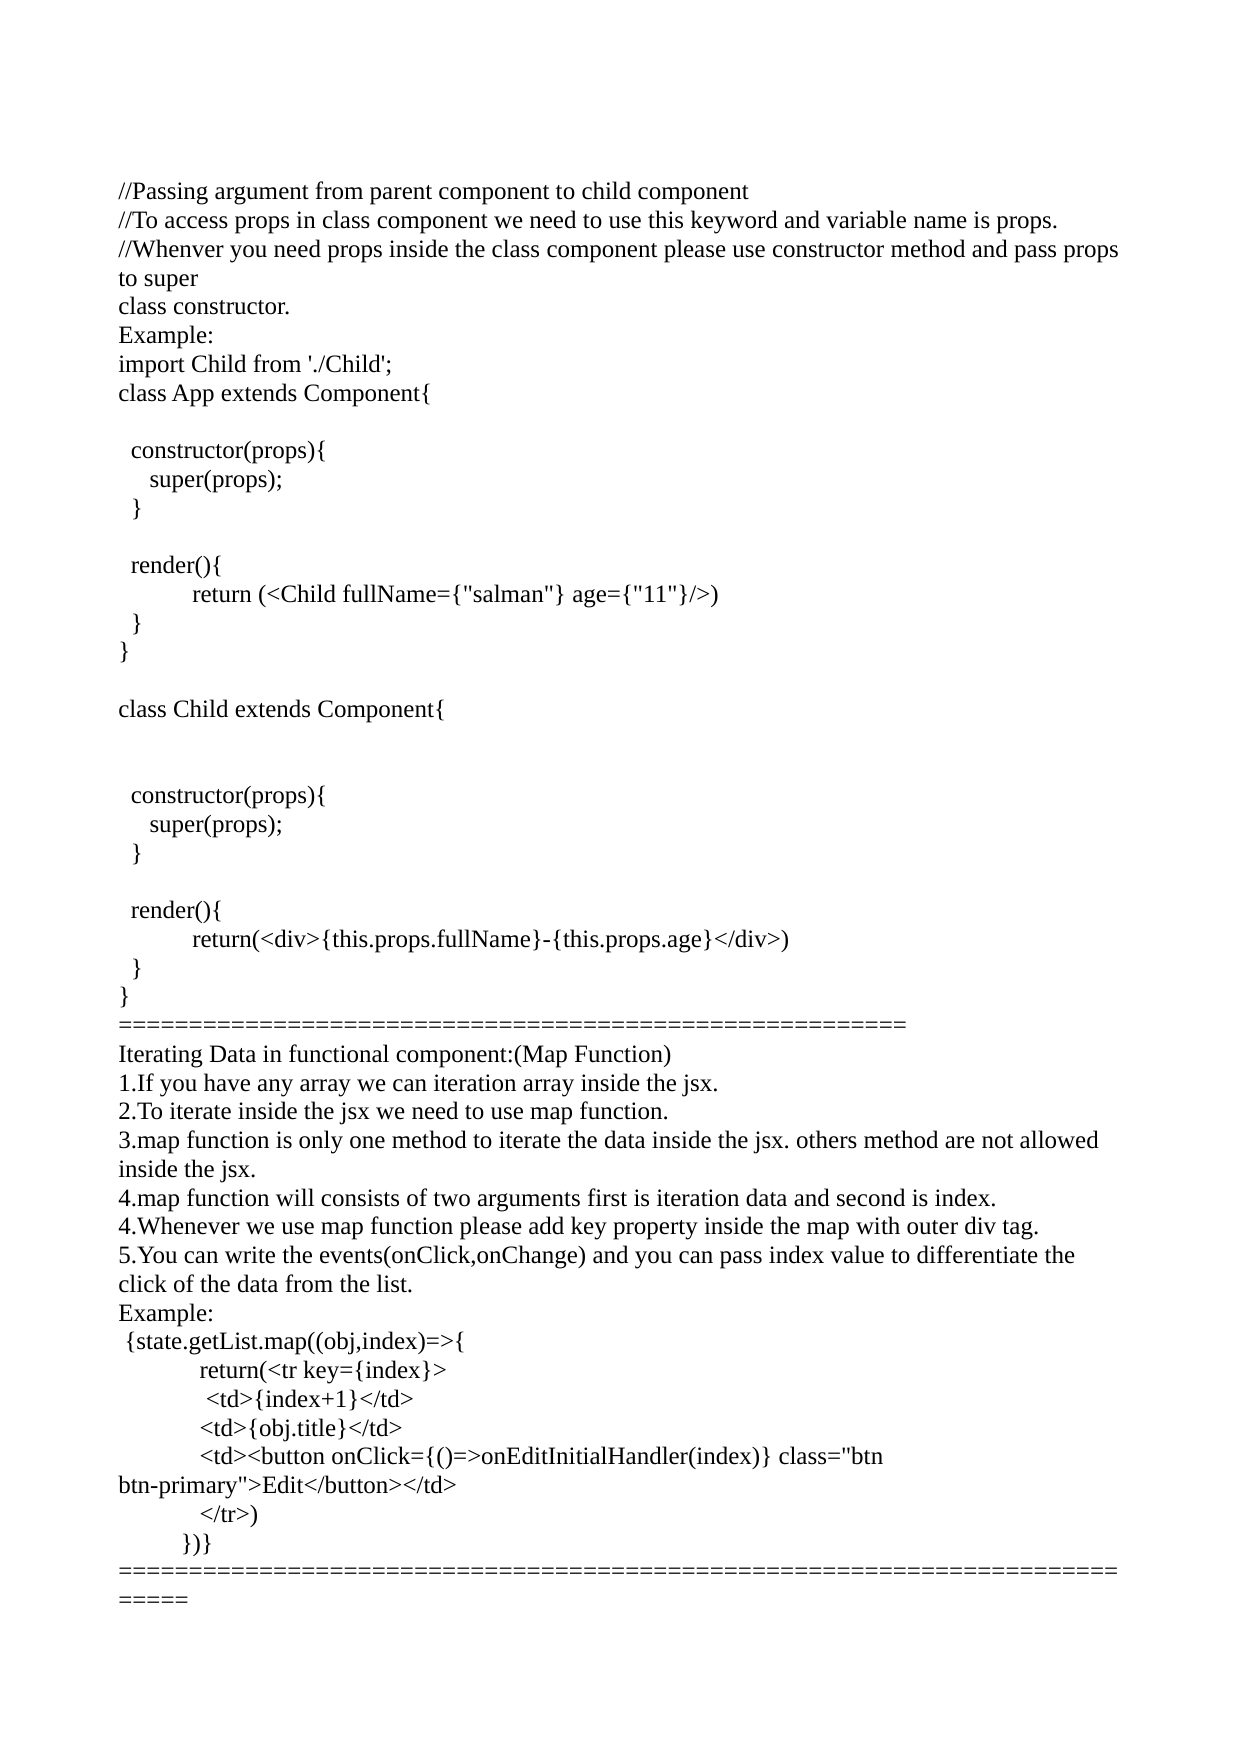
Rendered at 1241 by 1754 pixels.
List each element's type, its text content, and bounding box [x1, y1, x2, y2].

text //Passing argument from parent component to child component [118, 176, 1122, 205]
text } [118, 953, 1122, 981]
text <td><button onClick={()=>onEditInitialHandler(index)} class="btn btn-primary">Edit</button></td> [118, 1441, 1122, 1499]
text } [118, 838, 1122, 866]
text Example: [118, 1298, 1122, 1326]
text constructor(props){ [118, 435, 1122, 464]
text import Child from './Child'; [118, 349, 1122, 378]
text Example: [118, 320, 1122, 349]
text ======================================================== [118, 1010, 1122, 1039]
text </tr>) [118, 1499, 1122, 1528]
text 3.map function is only one method to iterate the data inside the jsx. others method are not allowed inside the jsx. [118, 1125, 1122, 1183]
text render(){ [118, 550, 1122, 579]
text } [118, 608, 1122, 636]
text <td>{index+1}</td> [118, 1384, 1122, 1413]
text super(props); [118, 464, 1122, 493]
text } [118, 636, 1122, 665]
text } [118, 981, 1122, 1010]
text return(<div>{this.props.fullName}-{this.props.age}</div>) [118, 924, 1122, 953]
text 2.To iterate inside the jsx we need to use map function. [118, 1096, 1122, 1125]
text return (<Child fullName={"salman"} age={"11"}/>) [118, 579, 1122, 608]
text } [118, 493, 1122, 521]
text })} [118, 1528, 1122, 1556]
text 4.Whenever we use map function please add key property inside the map with outer div tag. [118, 1211, 1122, 1240]
text render(){ [118, 895, 1122, 924]
text //To access props in class component we need to use this keyword and variable name is props. [118, 205, 1122, 234]
text //Whenver you need props inside the class component please use constructor method and pass props to super [118, 234, 1122, 291]
text {state.getList.map((obj,index)=>{ [118, 1326, 1122, 1355]
text return(<tr key={index}> [118, 1355, 1122, 1384]
text Iterating Data in functional component:(Map Function) [118, 1039, 1122, 1068]
text ============================================================================ [118, 1556, 1122, 1614]
text class Child extends Component{ [118, 694, 1122, 723]
text <td>{obj.title}</td> [118, 1413, 1122, 1441]
text constructor(props){ [118, 780, 1122, 809]
text 4.map function will consists of two arguments first is iteration data and second is index. [118, 1183, 1122, 1211]
text super(props); [118, 809, 1122, 838]
text class App extends Component{ [118, 378, 1122, 406]
text 5.You can write the events(onClick,onChange) and you can pass index value to differentiate the click of the data from the list. [118, 1240, 1122, 1298]
text class constructor. [118, 291, 1122, 320]
text 1.If you have any array we can iteration array inside the jsx. [118, 1068, 1122, 1096]
